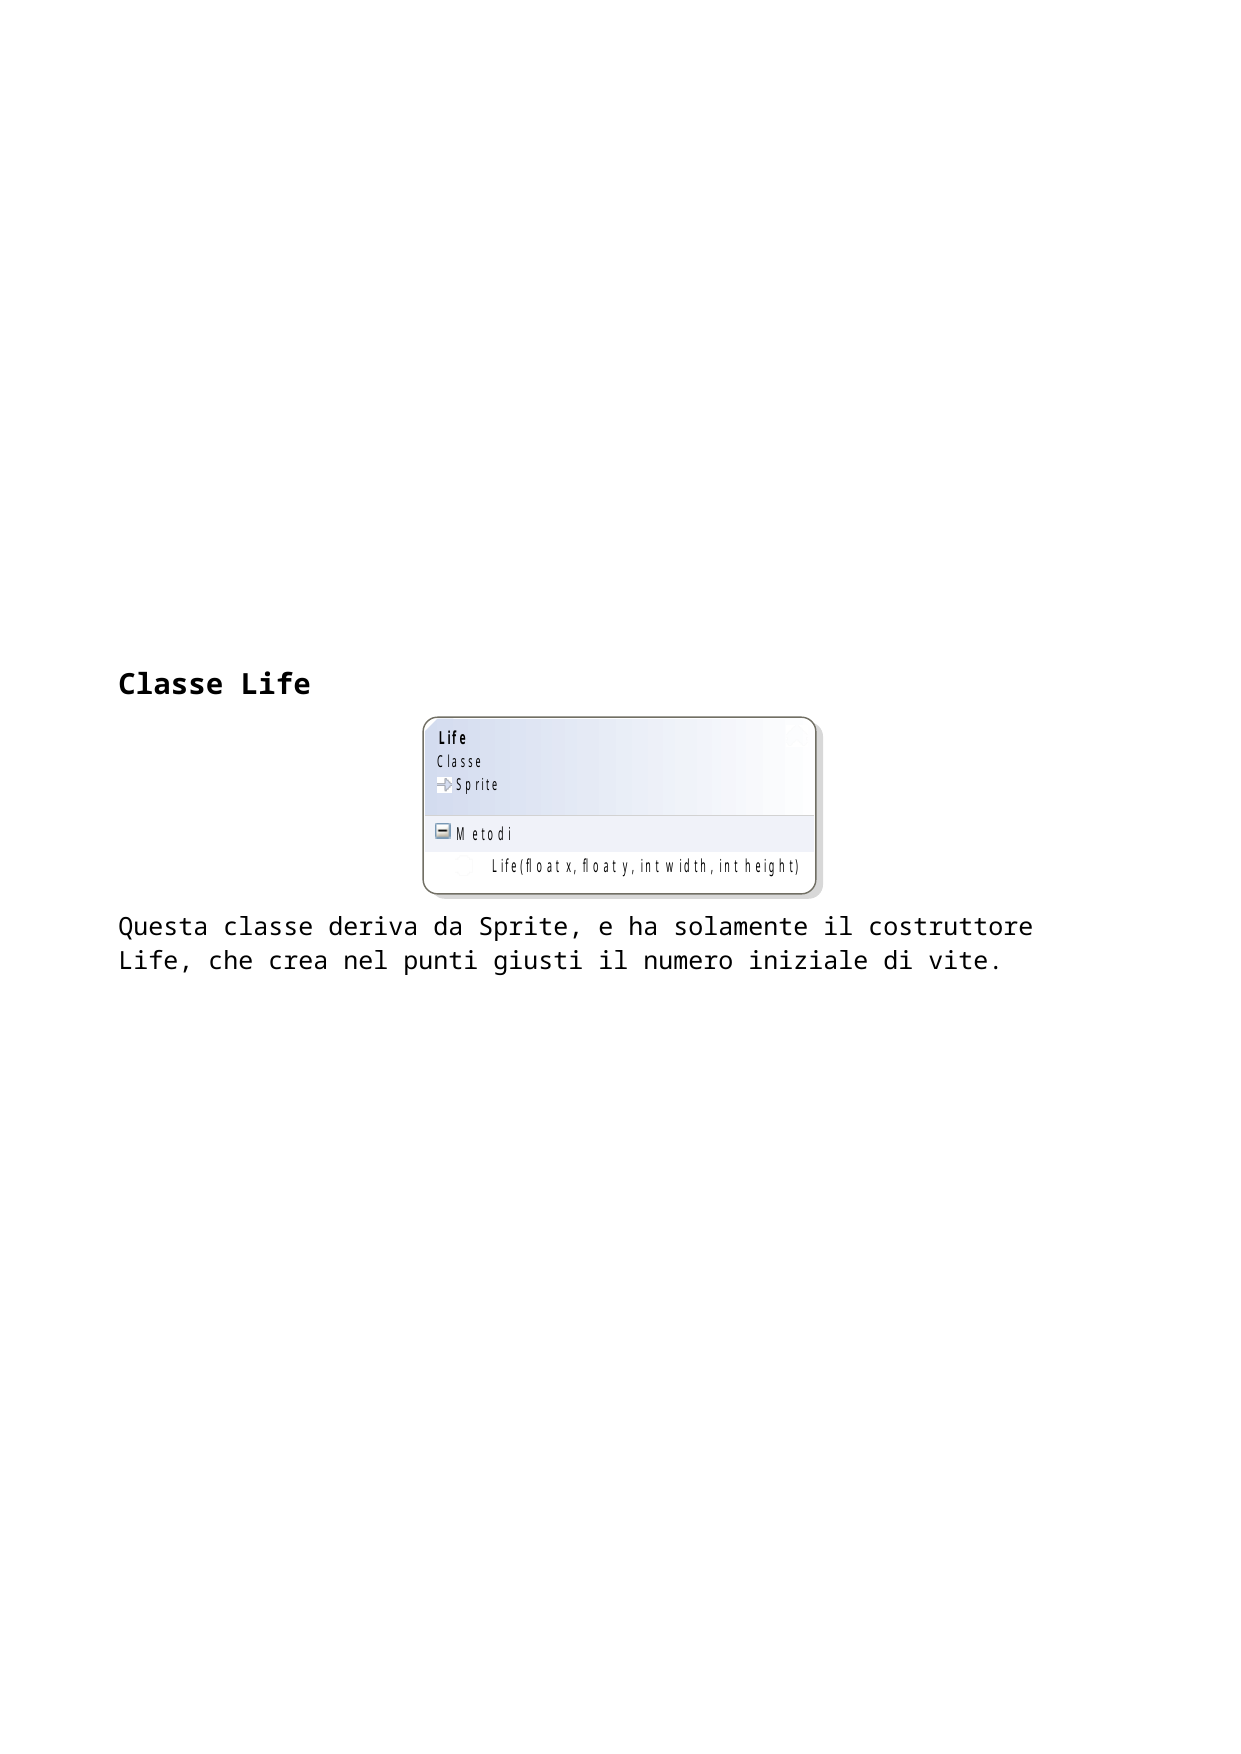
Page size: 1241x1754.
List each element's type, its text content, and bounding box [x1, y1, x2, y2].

text Questa classe deriva da Sprite, e ha solamente il costruttore Life, che crea nel punti giusti il numero iniziale di vite. [118, 703, 1122, 977]
text Classe Life [118, 663, 1122, 703]
